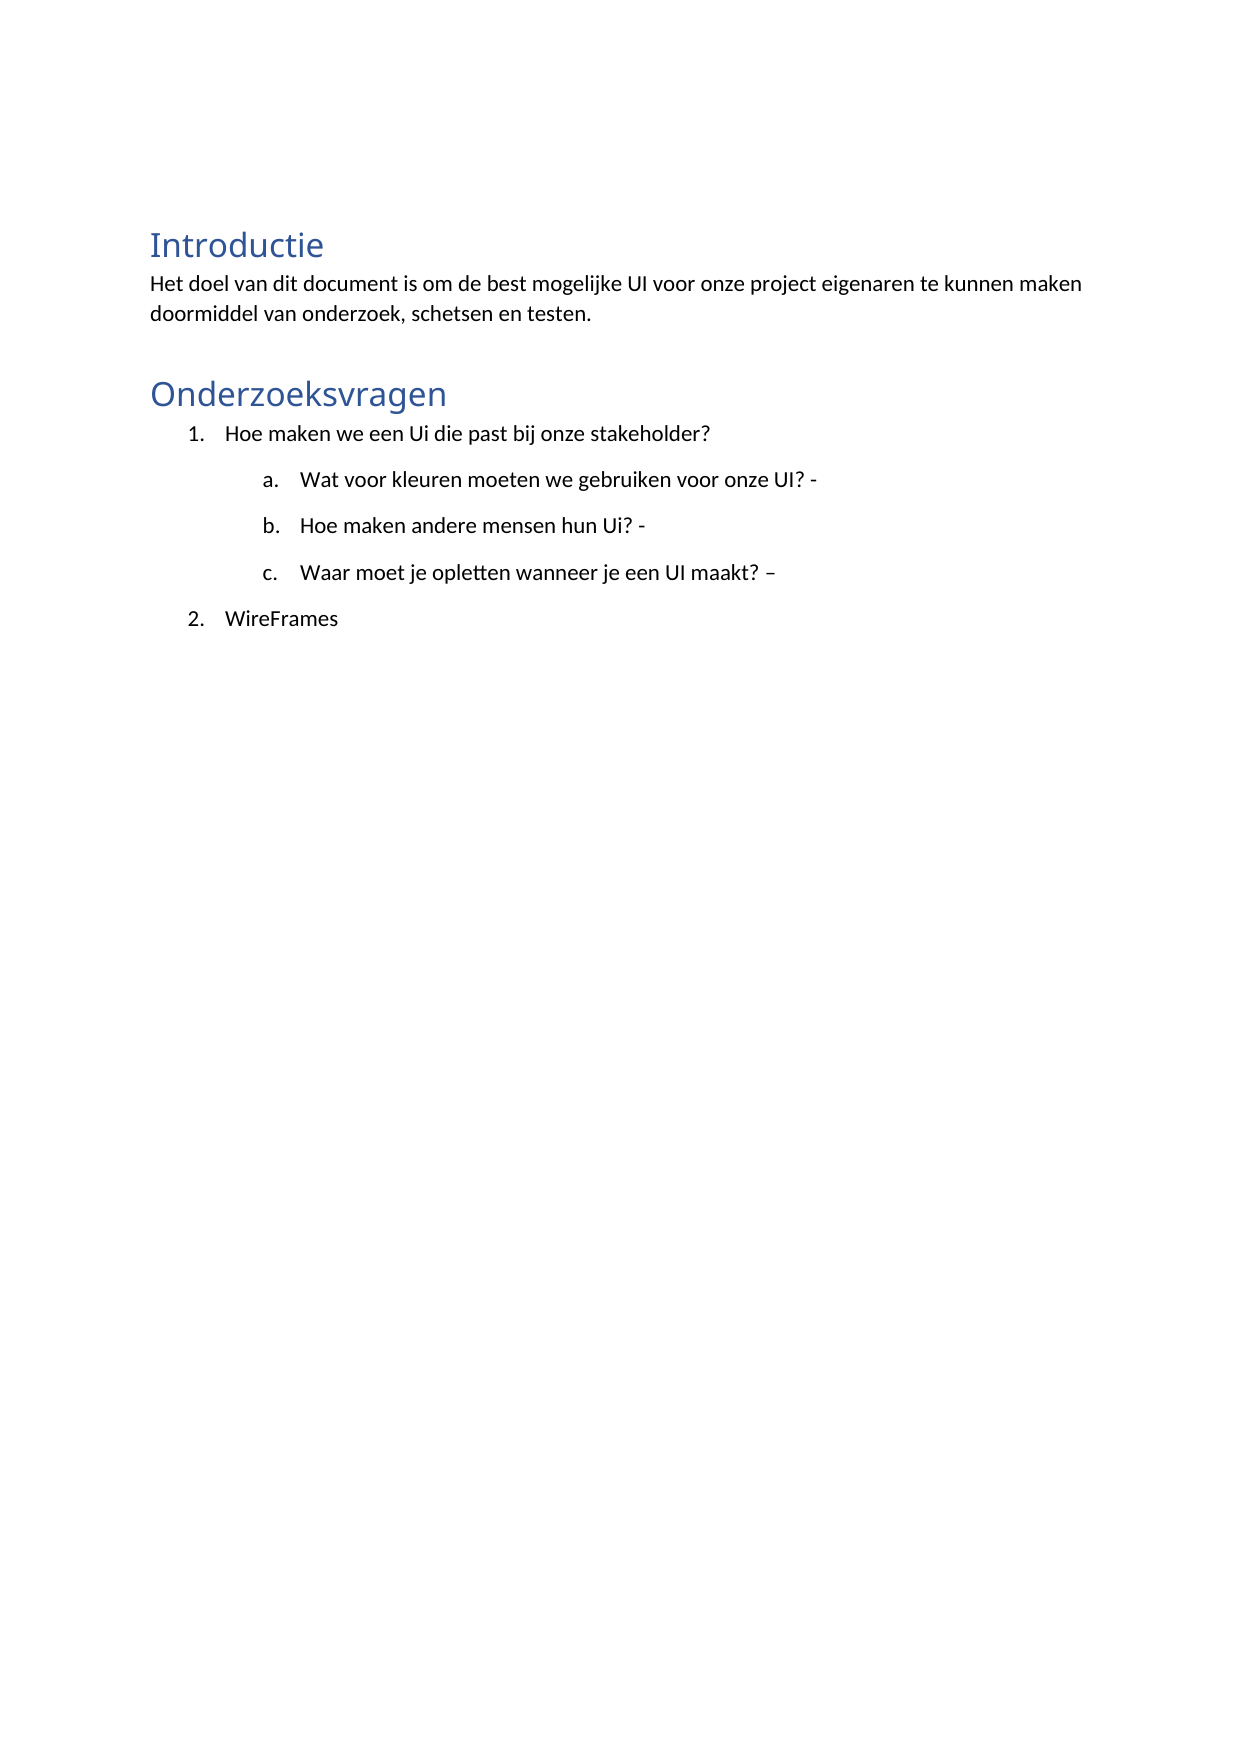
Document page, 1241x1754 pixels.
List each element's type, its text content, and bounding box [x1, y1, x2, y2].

list WireFrames [187, 604, 1090, 632]
subtitle Onderzoeksvragen [150, 371, 1090, 416]
list Hoe maken we een Ui die past bij onze stakeholder? [187, 419, 1090, 447]
list Hoe maken andere mensen hun Ui? - [262, 511, 1090, 539]
list Waar moet je opletten wanneer je een UI maakt? – [262, 558, 1090, 586]
list Wat voor kleuren moeten we gebruiken voor onze UI? - [262, 465, 1090, 493]
subtitle Introductie [150, 221, 1090, 267]
text Het doel van dit document is om de best mogelijke UI voor onze project eigenaren te kunnen maken doormiddel van onderzoek, schetsen en testen. [150, 269, 1090, 327]
